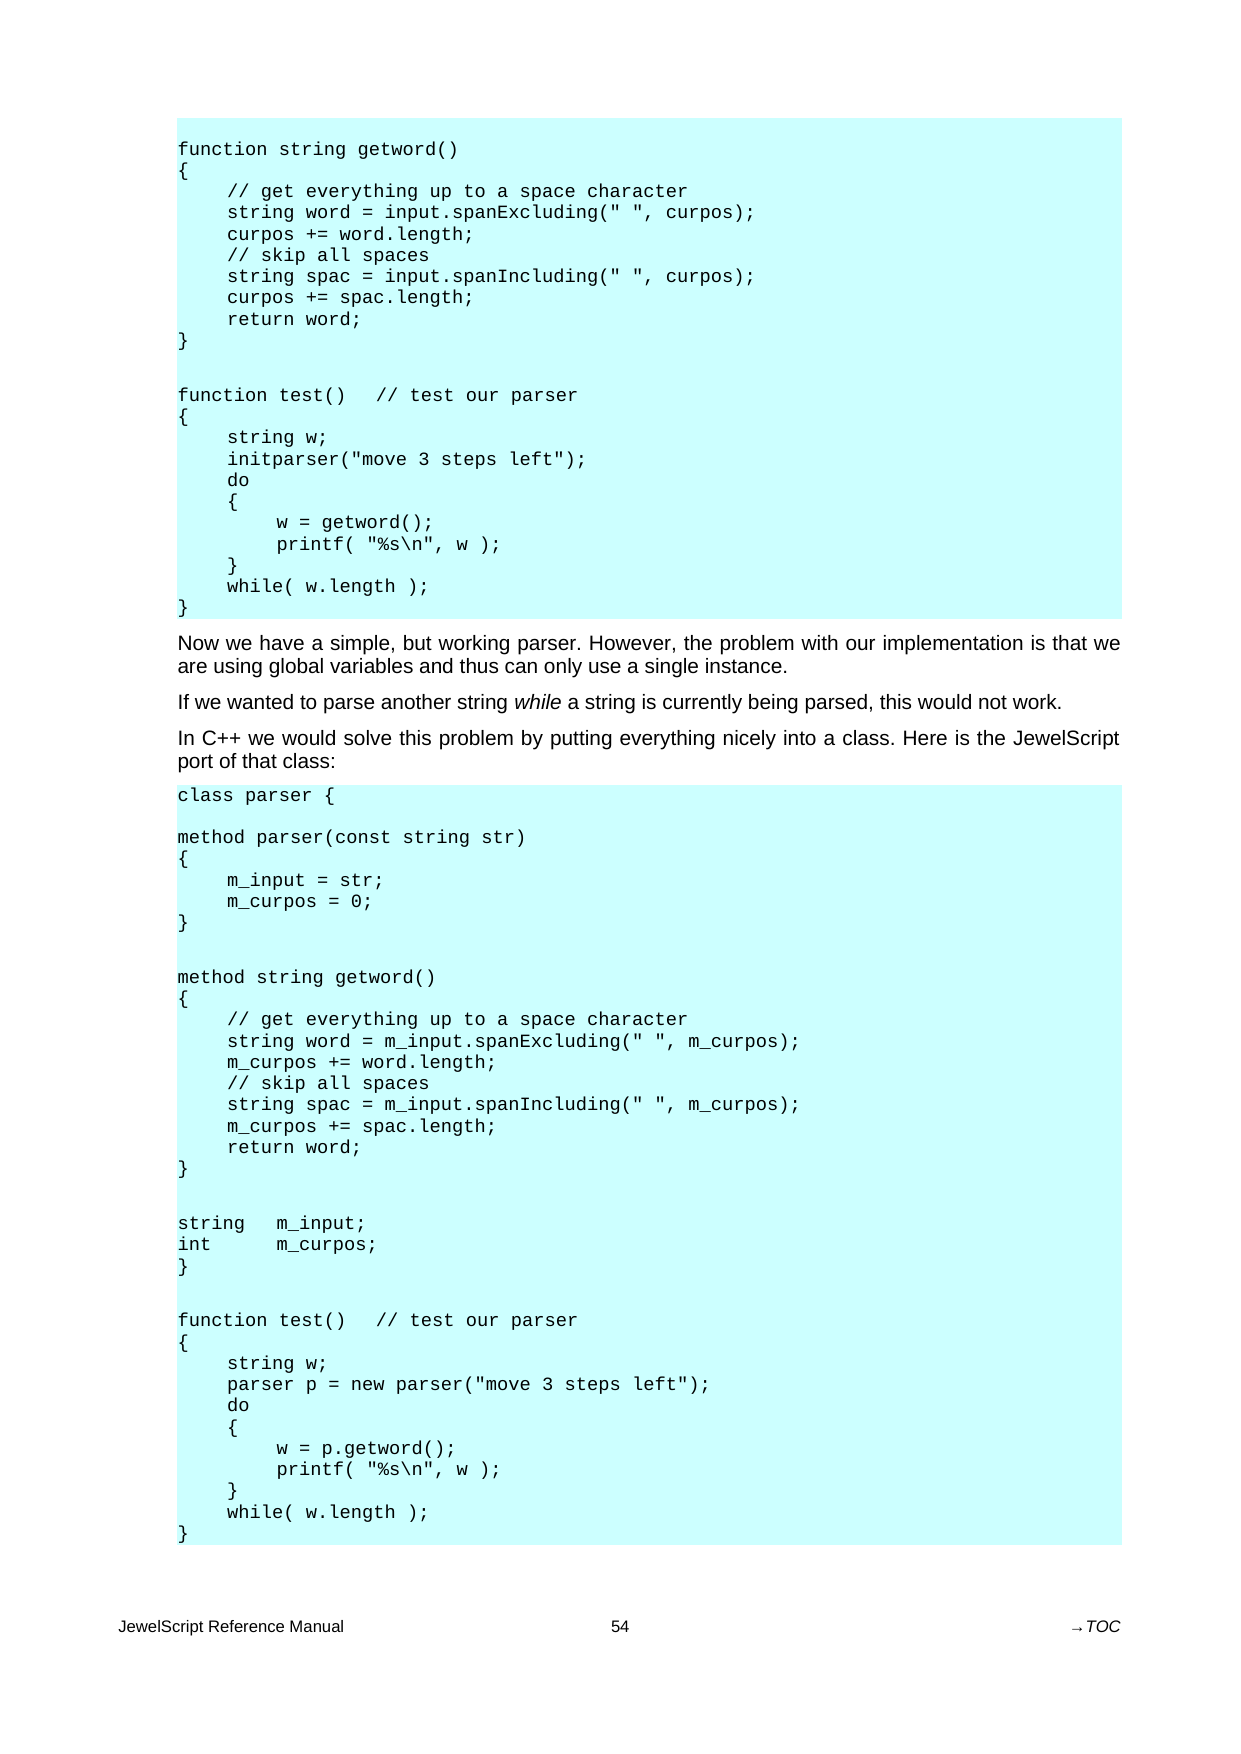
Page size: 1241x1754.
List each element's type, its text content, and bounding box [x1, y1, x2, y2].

text function test() // test our parser { string w; initparser("move 3 steps left"); do { w = getword(); printf( "%s\n", w ); } while( w.length ); } [177, 386, 1122, 619]
text Now we have a simple, but working parser. However, the problem with our implementation is that we are using global variables and thus can only use a single instance. [177, 632, 1122, 678]
text function string getword() { // get everything up to a space character string word = input.spanExcluding(" ", curpos); curpos += word.length; // skip all spaces string spac = input.spanIncluding(" ", curpos); curpos += spac.length; return word; } [177, 118, 1122, 373]
text function test() // test our parser { string w; parser p = new parser("move 3 steps left"); do { w = p.getword(); printf( "%s\n", w ); } while( w.length ); } [177, 1311, 1122, 1545]
text class parser { method parser(const string str) { m_input = str; m_curpos = 0; } [177, 785, 1122, 955]
text If we wanted to parse another string while a string is currently being parsed, this would not work. [177, 691, 1122, 714]
text In C++ we would solve this problem by putting everything nicely into a class. Here is the JewelScript port of that class: [177, 726, 1122, 773]
text string m_input; int m_curpos; } [177, 1214, 1122, 1299]
text method string getword() { // get everything up to a space character string word = m_input.spanExcluding(" ", m_curpos); m_curpos += word.length; // skip all spaces string spac = m_input.spanIncluding(" ", m_curpos); m_curpos += spac.length; return word; } [177, 968, 1122, 1201]
